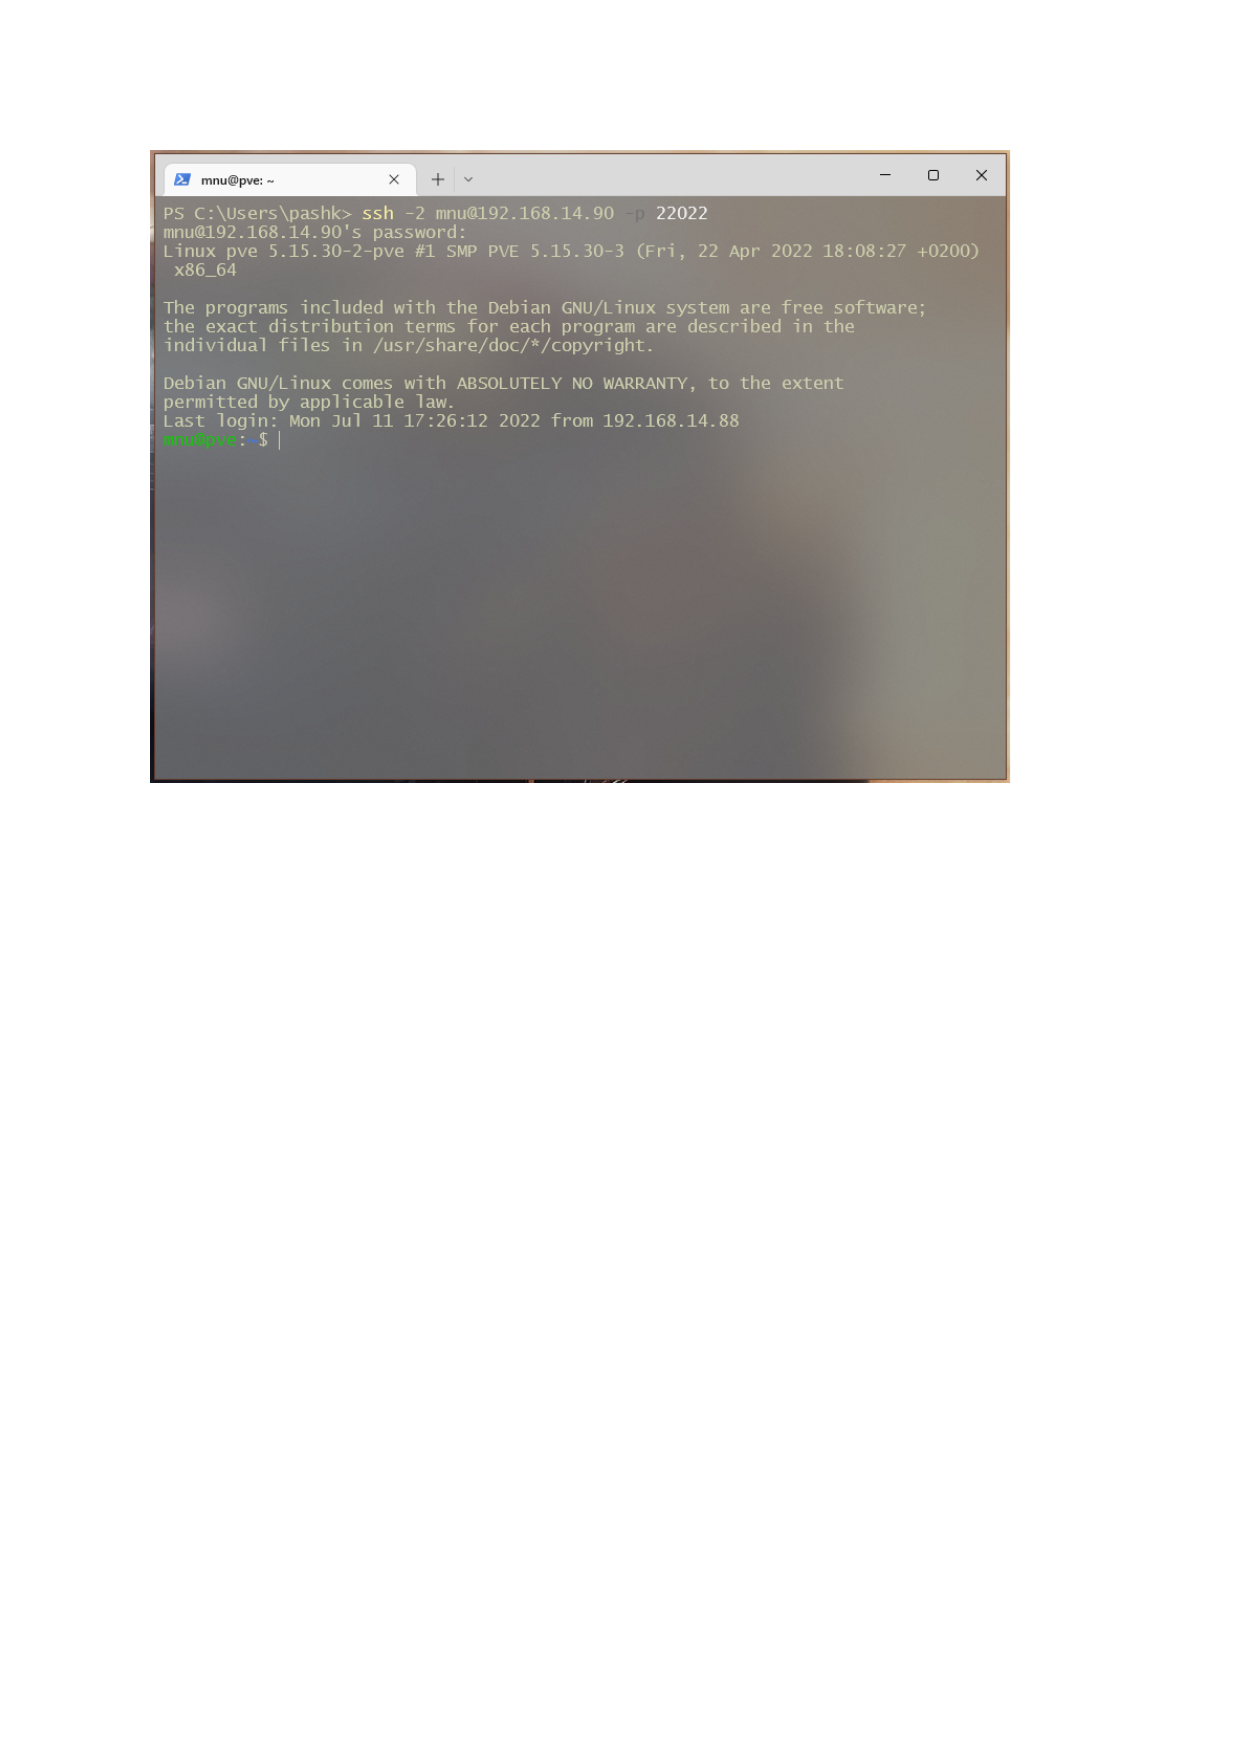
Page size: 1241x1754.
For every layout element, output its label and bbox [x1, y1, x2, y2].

picture [150, 150, 1011, 783]
